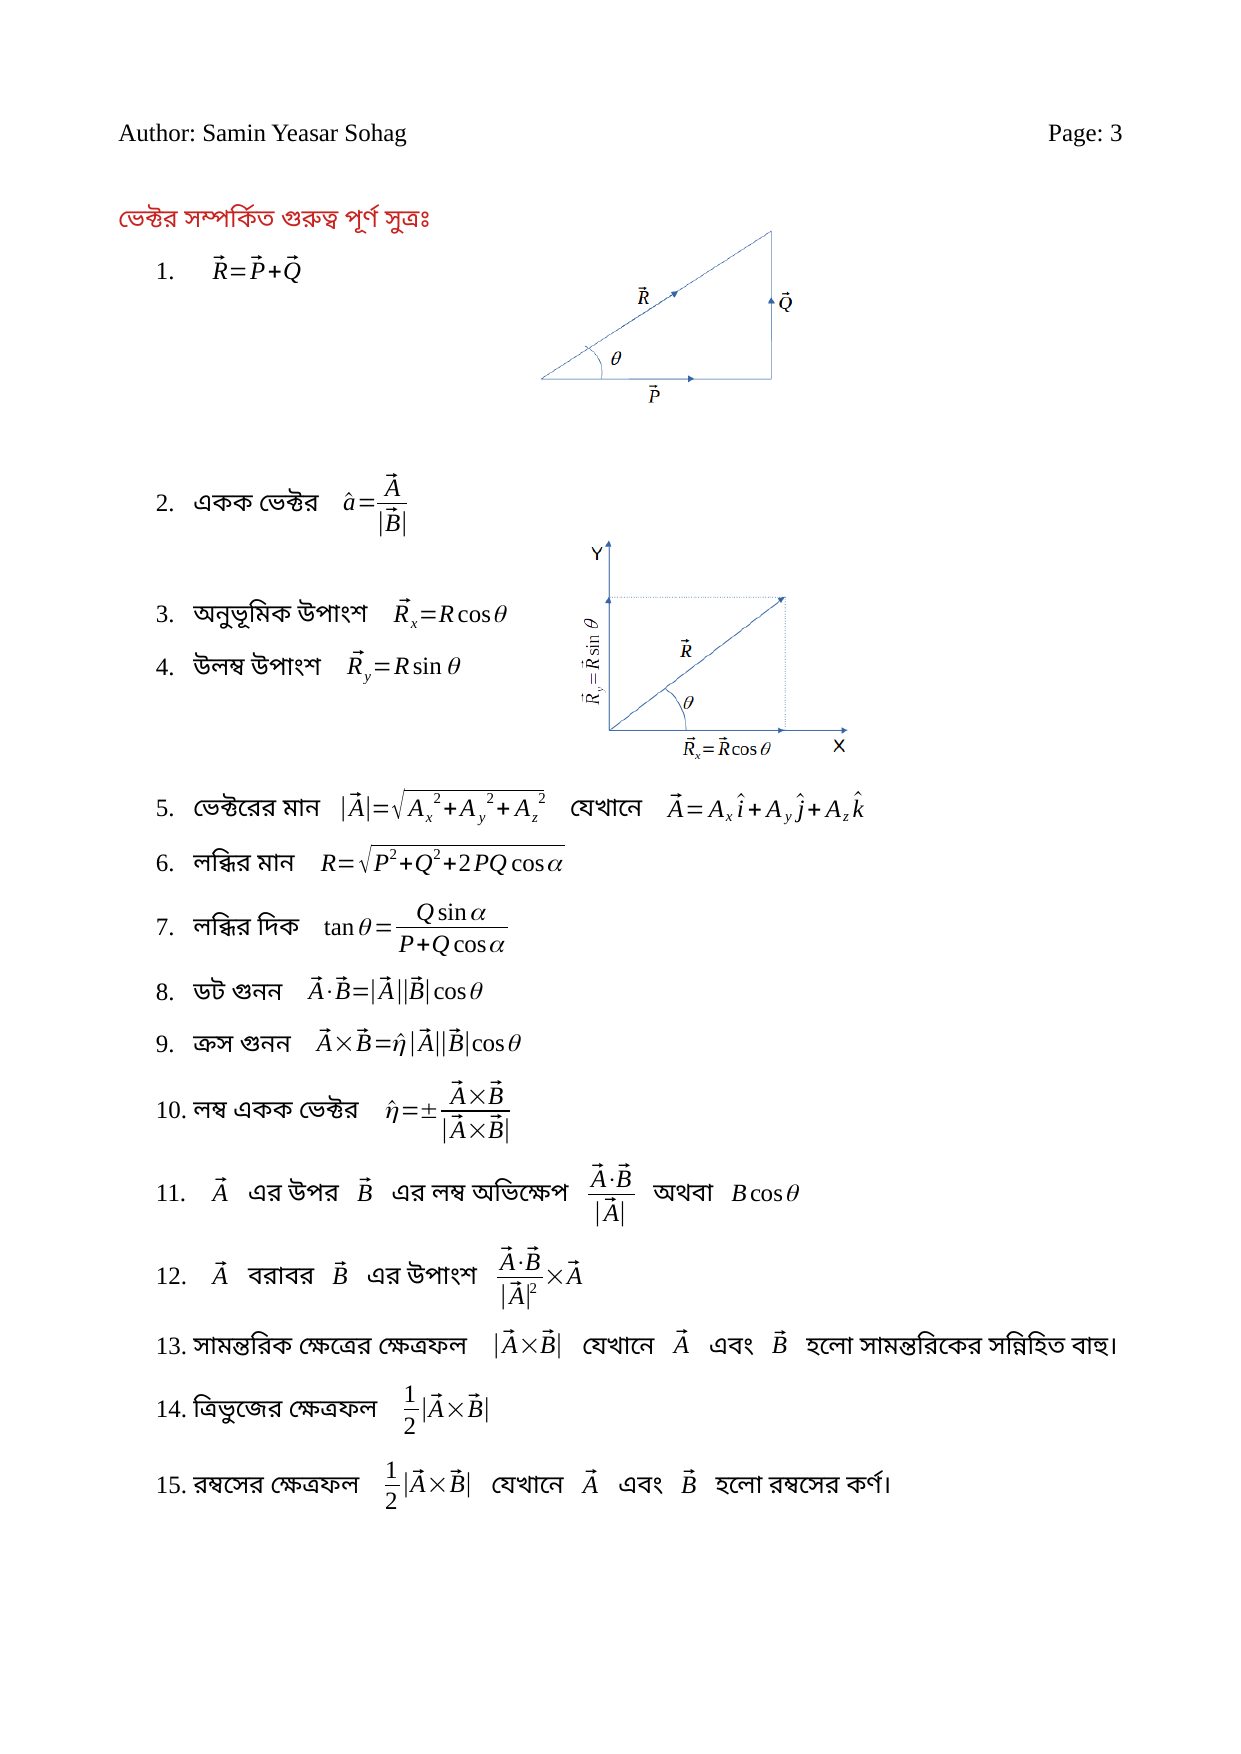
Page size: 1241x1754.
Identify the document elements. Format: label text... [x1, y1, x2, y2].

list [863, 650, 1122, 685]
list ক্রস গুনন [156, 1027, 1122, 1062]
list [863, 597, 1122, 633]
list একক ভেক্টর [156, 472, 1122, 538]
picture [564, 534, 863, 767]
list বরাবরএর উপাংশ [156, 1245, 1122, 1312]
list সামন্তরিক ক্ষেত্রের ক্ষেত্রফল যেখানেএবংহলো সামন্তরিকের সন্নিহিত বাহু। [156, 1329, 1122, 1364]
list লব্ধির দিক [156, 899, 1122, 958]
list উলম্ব উপাংশ [156, 650, 564, 685]
list এর উপরএর লম্ব অভিক্ষেপঅথবা [156, 1162, 1122, 1228]
list রম্বসের ক্ষেত্রফল যেখানেএবংহলো রম্বসের কর্ণ। [156, 1457, 1122, 1516]
list লব্ধির মান [156, 843, 1122, 882]
text ভেক্টর সম্পর্কিত গুরুত্ব পূর্ণ সুত্রঃ [118, 205, 1122, 238]
list ভেক্টরের মান যেখানে [156, 788, 1122, 827]
picture [526, 216, 805, 413]
list অনুভূমিক উপাংশ [156, 597, 564, 633]
list ত্রিভুজের ক্ষেত্রফল [156, 1381, 1122, 1440]
list লম্ব একক ভেক্টর [156, 1079, 1122, 1145]
list ডট গুনন [156, 974, 1122, 1010]
